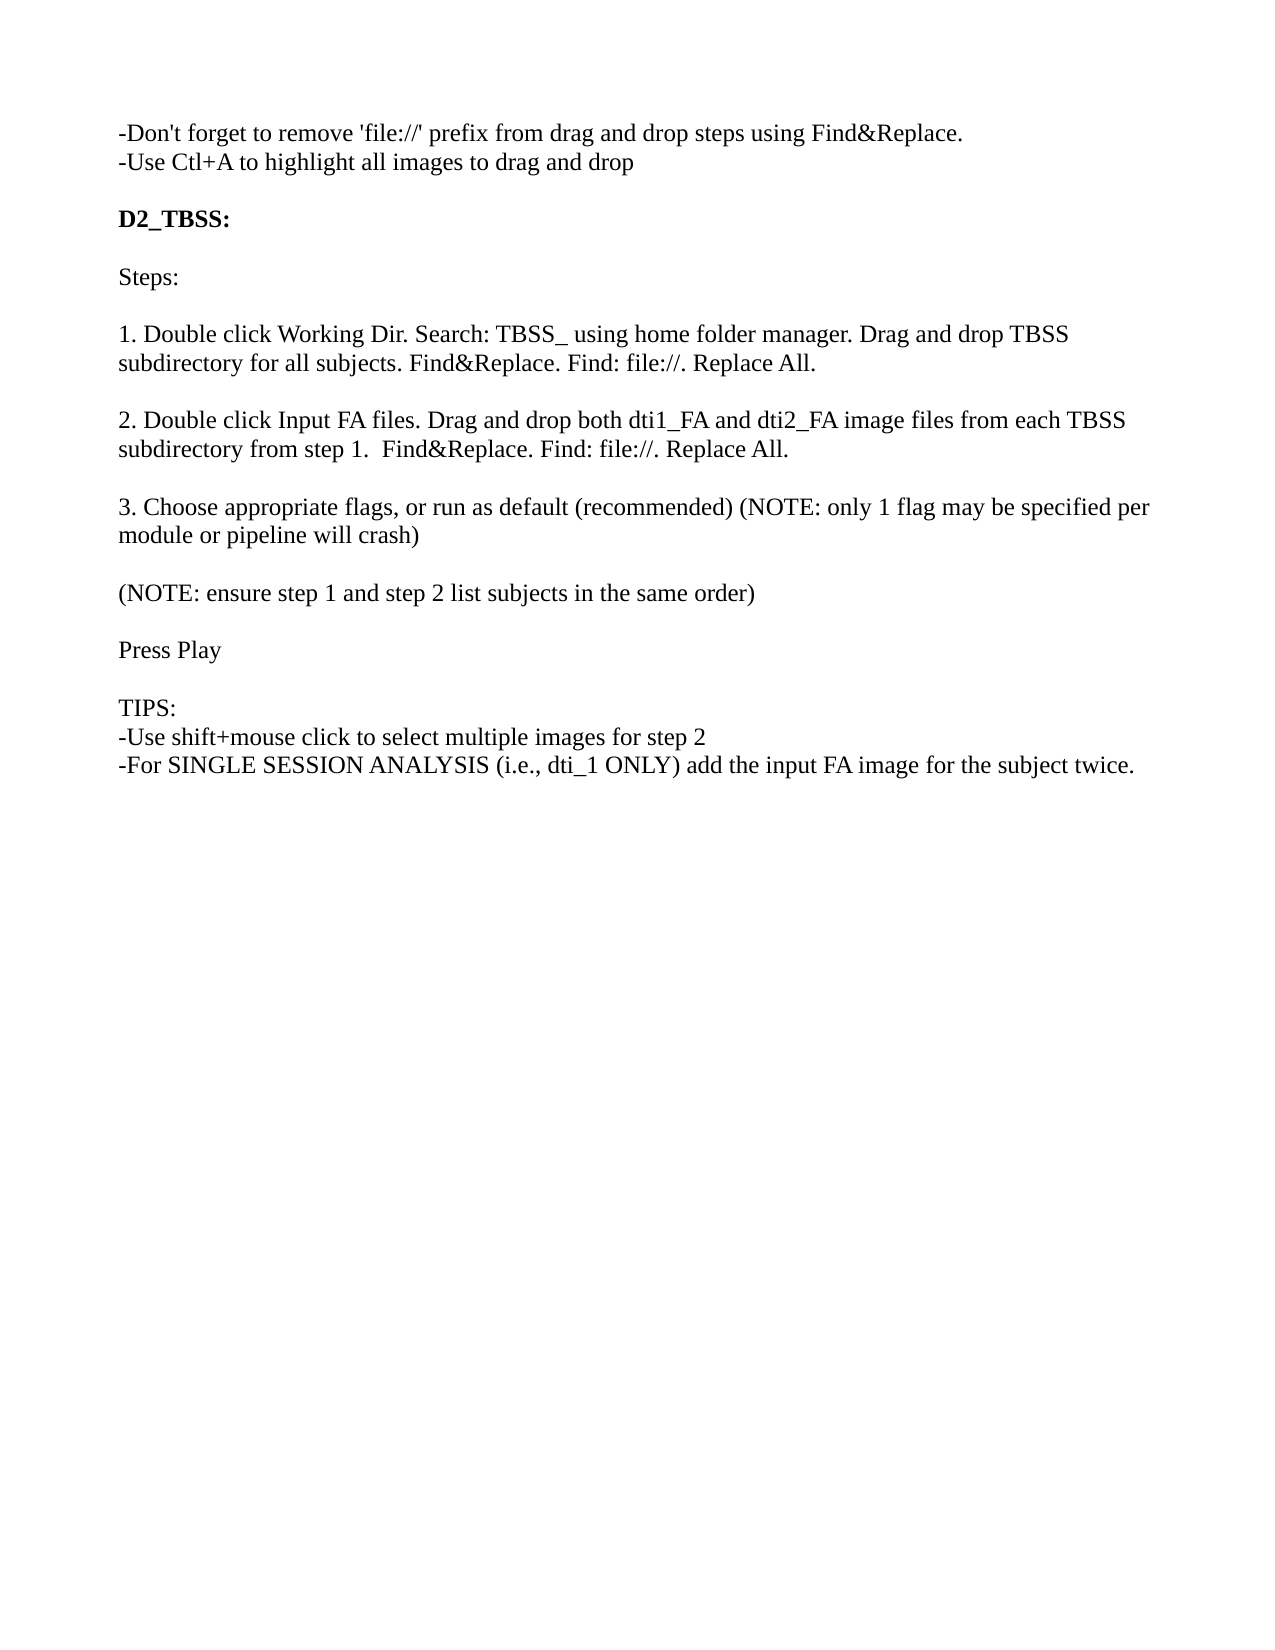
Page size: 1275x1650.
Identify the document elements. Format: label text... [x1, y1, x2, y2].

text -Use Ctl+A to highlight all images to drag and drop [118, 147, 1157, 176]
text (NOTE: ensure step 1 and step 2 list subjects in the same order) [118, 578, 1157, 607]
text Steps: [118, 262, 1157, 291]
text -For SINGLE SESSION ANALYSIS (i.e., dti_1 ONLY) add the input FA image for the subject twice. [118, 751, 1157, 779]
text TIPS: [118, 693, 1157, 722]
text D2_TBSS: [118, 204, 1157, 233]
text -Don't forget to remove 'file://' prefix from drag and drop steps using Find&Replace. [118, 118, 1157, 147]
text Press Play [118, 636, 1157, 664]
text -Use shift+mouse click to select multiple images for step 2 [118, 722, 1157, 751]
text 1. Double click Working Dir. Search: TBSS_ using home folder manager. Drag and drop TBSS subdirectory for all subjects. Find&Replace. Find: file://. Replace All. [118, 319, 1157, 377]
text 3. Choose appropriate flags, or run as default (recommended) (NOTE: only 1 flag may be specified per module or pipeline will crash) [118, 492, 1157, 549]
text 2. Double click Input FA files. Drag and drop both dti1_FA and dti2_FA image files from each TBSS subdirectory from step 1. Find&Replace. Find: file://. Replace All. [118, 406, 1157, 463]
